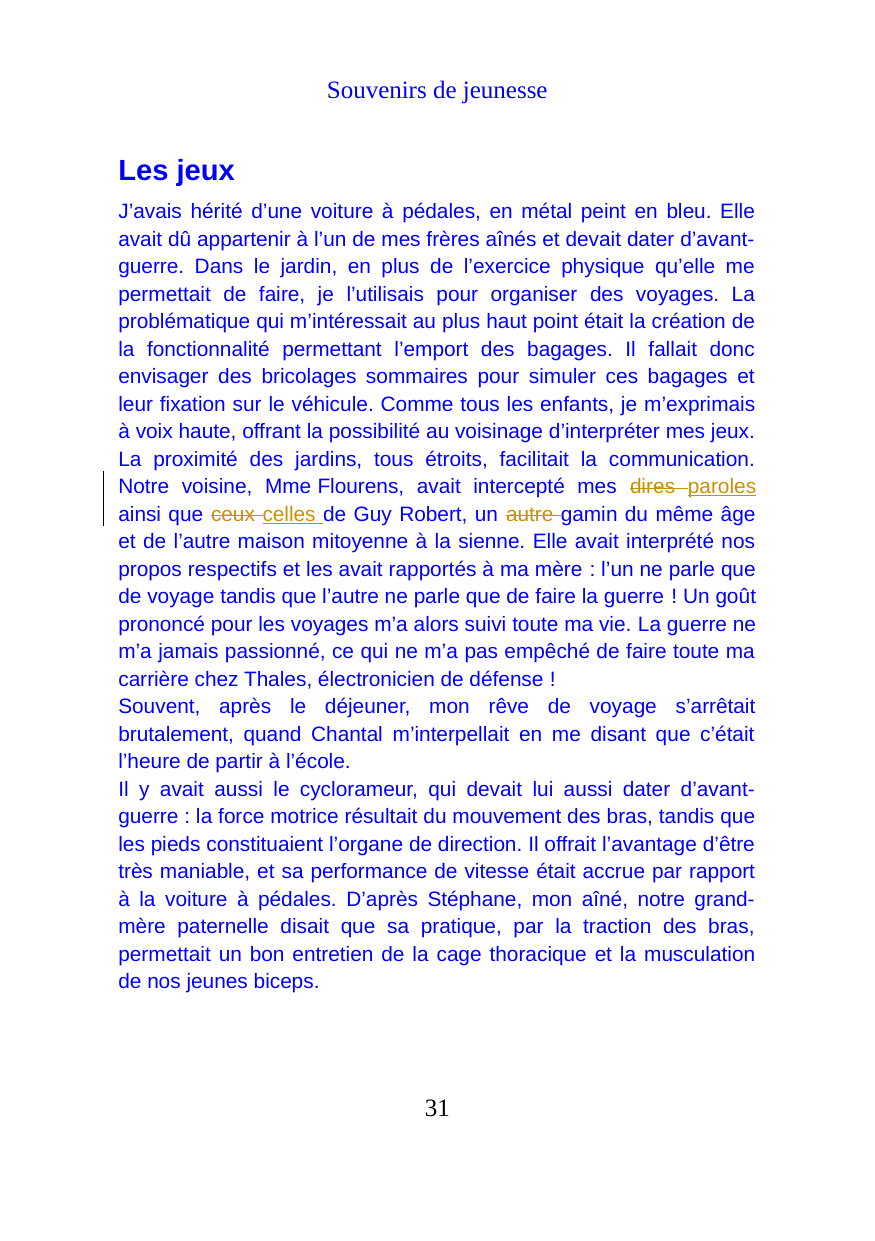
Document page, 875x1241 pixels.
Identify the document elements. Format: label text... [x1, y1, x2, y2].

text Souvent, après le déjeuner, mon rêve de voyage s’arrêtait brutalement, quand Chantal m’interpellait en me disant que c’était l’heure de partir à l’école. [118, 694, 756, 773]
text J’avais hérité d’une voiture à pédales, en métal peint en bleu. Elle avait dû appartenir à l’un de mes frères aînés et devait dater d’avant-guerre. Dans le jardin, en plus de l’exercice physique qu’elle me permettait de faire, je l’utilisais pour organiser des voyages. La problématique qui m’intéressait au plus haut point était la création de la fonctionnalité permettant l’emport des bagages. Il fallait donc envisager des bricolages sommaires pour simuler ces bagages et leur fixation sur le véhicule. Comme tous les enfants, je m’exprimais à voix haute, offrant la possibilité au voisinage d’interpréter mes jeux. La proximité des jardins, tous étroits, facilitait la communication. Notre voisine, Mme Flourens, avait intercepté mes paroles ainsi que celles de Guy Robert, un gamin du même âge et de l’autre maison mitoyenne à la sienne. Elle avait interprété nos propos respectifs et les avait rapportés à ma mère : l’un ne parle que de voyage tandis que l’autre ne parle que de faire la guerre ! Un goût prononcé pour les voyages m’a alors suivi toute ma vie. La guerre ne m’a jamais passionné, ce qui ne m’a pas empêché de faire toute ma carrière chez Thales, électronicien de défense ! [118, 199, 756, 691]
subtitle Les jeux [118, 153, 756, 187]
text Il y avait aussi le cyclorameur, qui devait lui aussi dater d’avant-guerre : la force motrice résultait du mouvement des bras, tandis que les pieds constituaient l’organe de direction. Il offrait l’avantage d’être très maniable, et sa performance de vitesse était accrue par rapport à la voiture à pédales. D’après Stéphane, mon aîné, notre grand-mère paternelle disait que sa pratique, par la traction des bras, permettait un bon entretien de la cage thoracique et la musculation de nos jeunes biceps. [118, 777, 756, 993]
